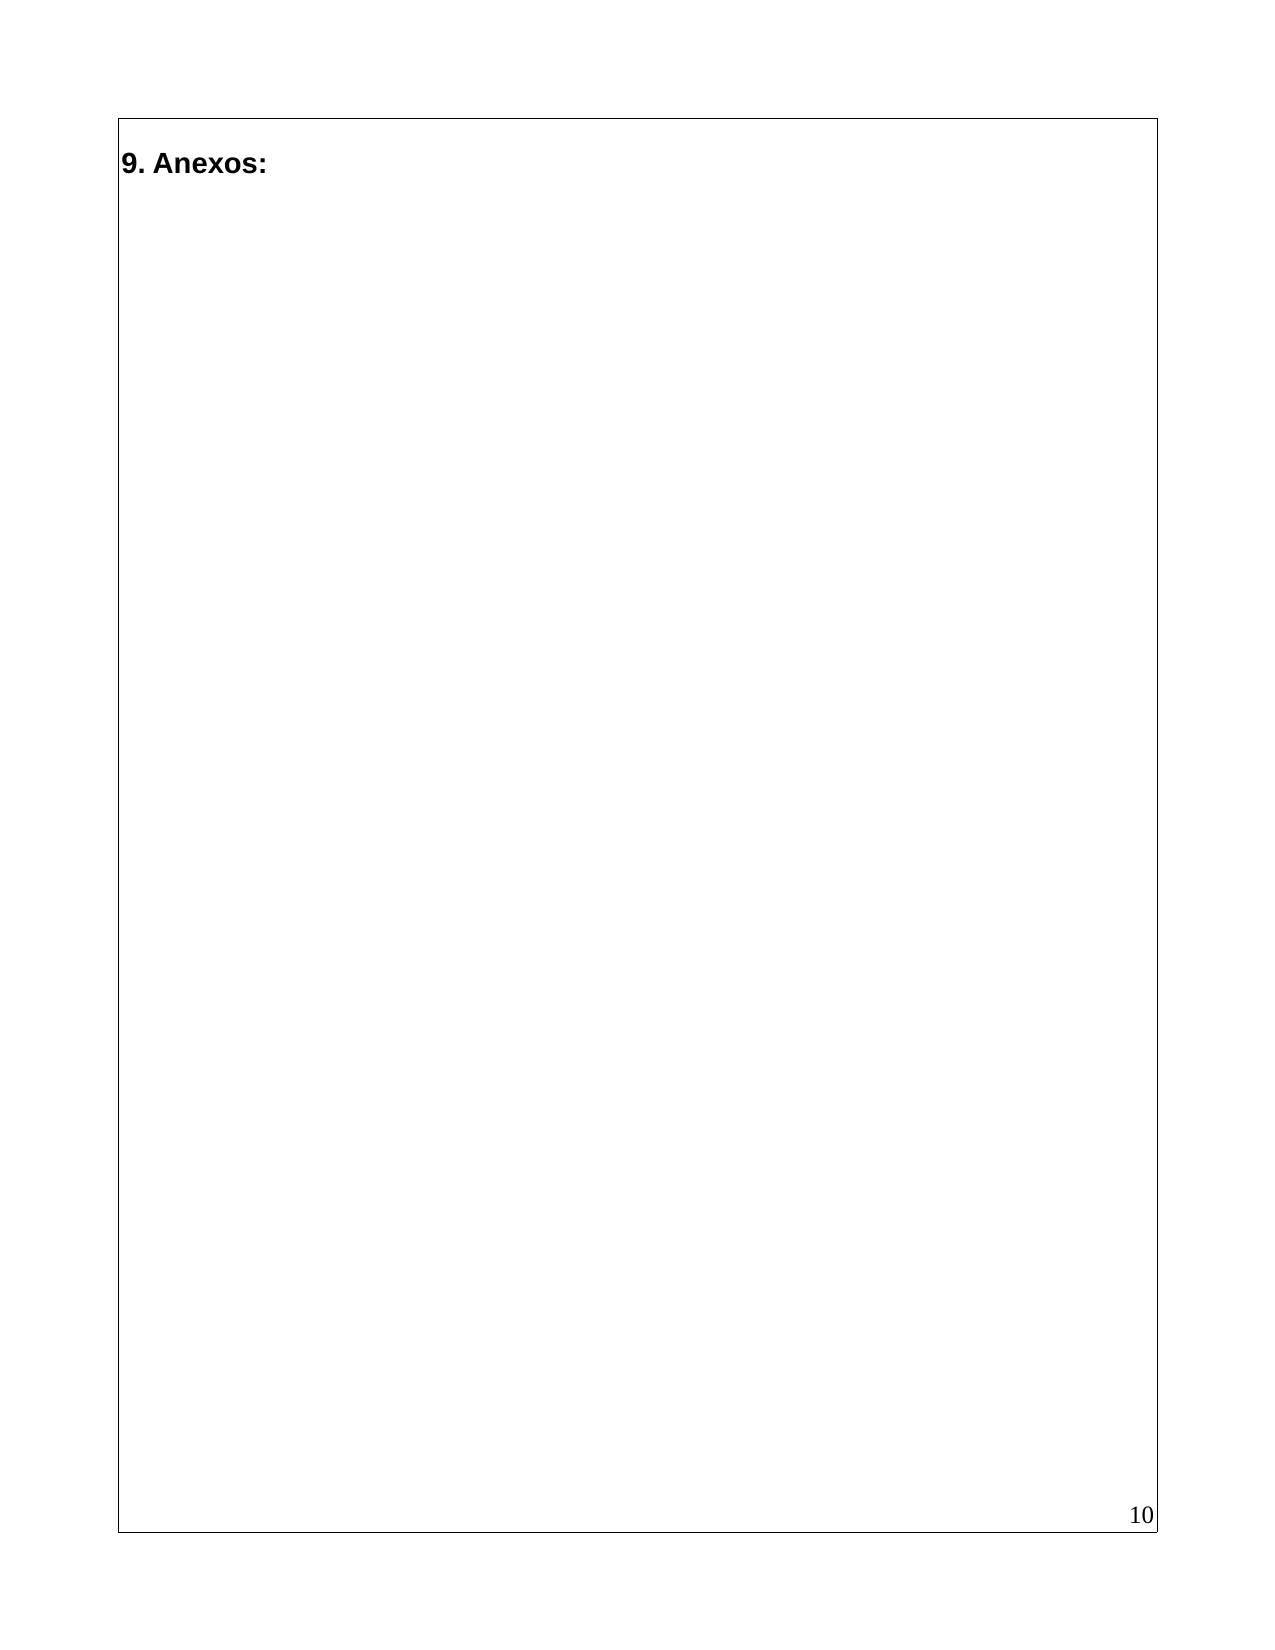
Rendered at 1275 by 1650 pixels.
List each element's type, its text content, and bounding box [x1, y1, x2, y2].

subtitle 9. Anexos: [121, 146, 1154, 180]
